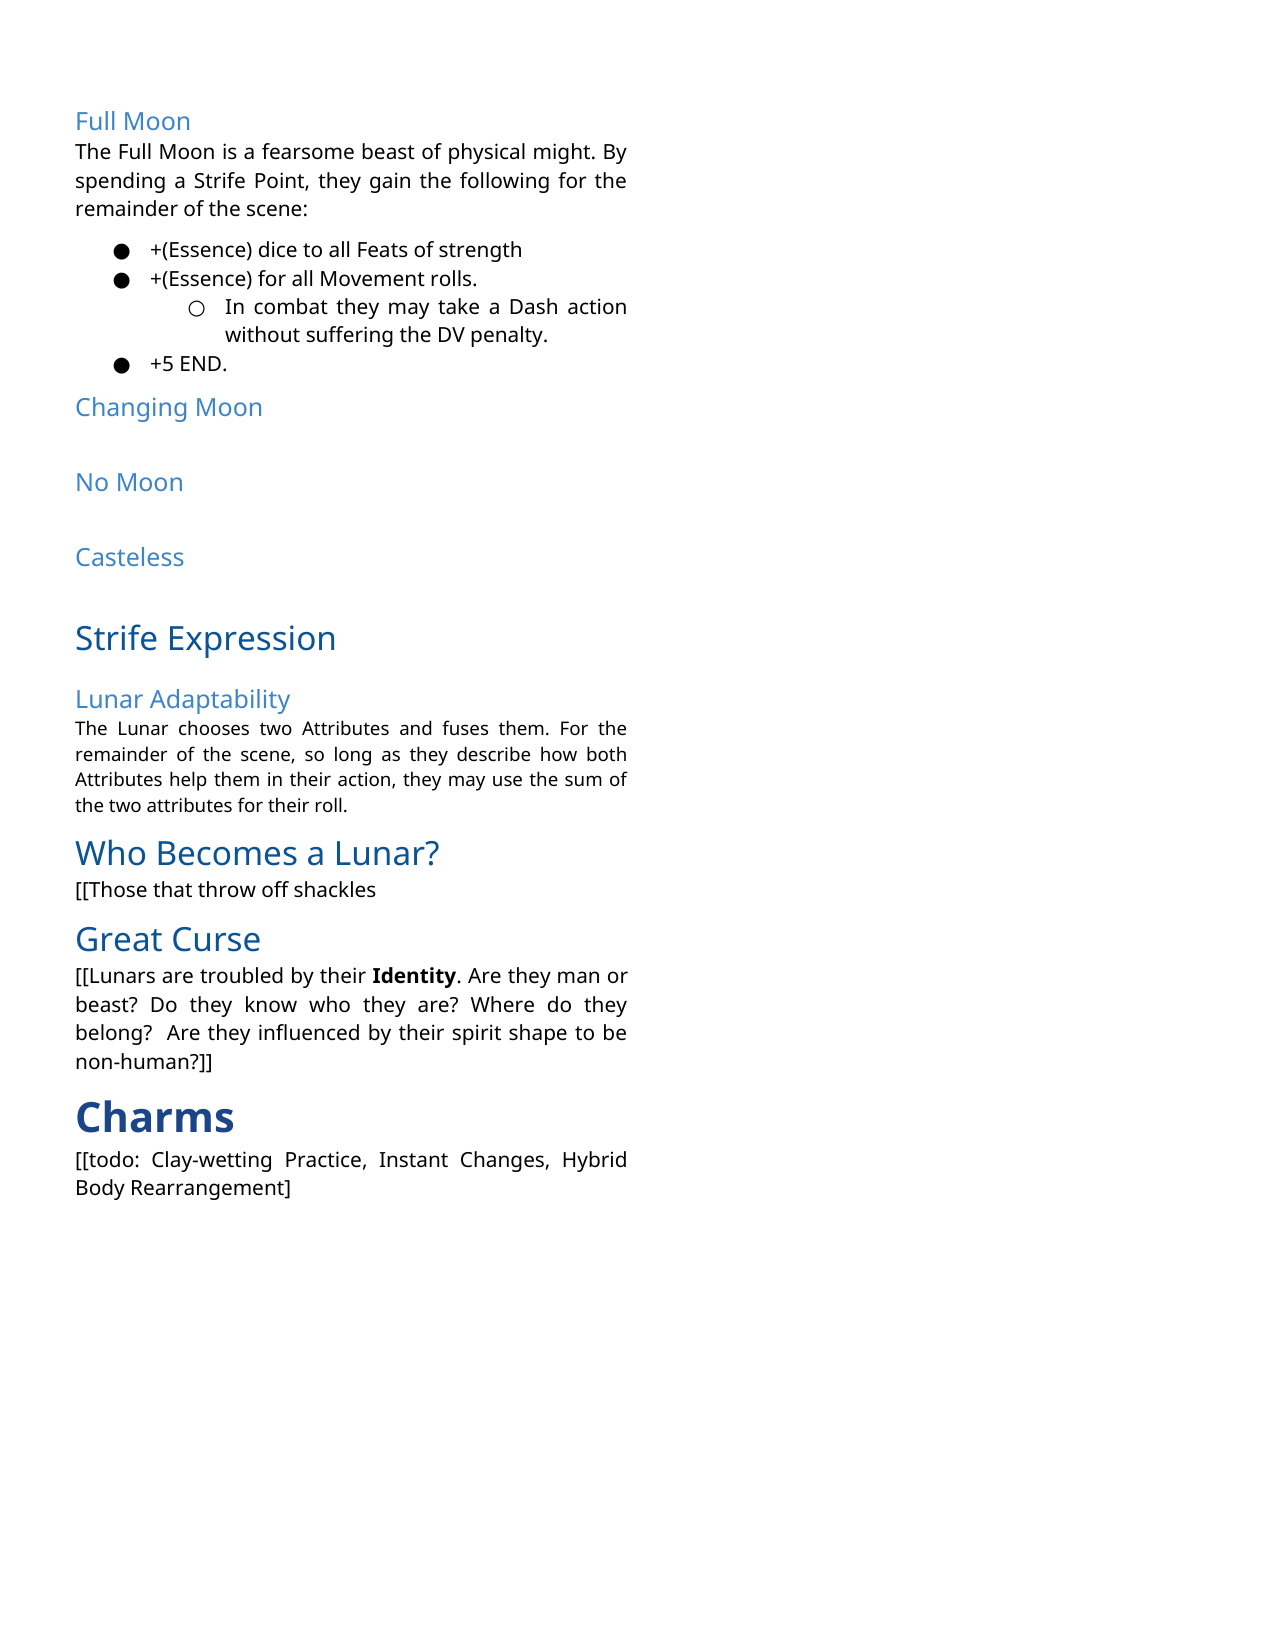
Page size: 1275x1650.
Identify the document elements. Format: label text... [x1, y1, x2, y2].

list In combat they may take a Dash action without suffering the DV penalty. [187, 292, 628, 349]
subtitle No Moon [75, 465, 628, 499]
subtitle Great Curse [75, 916, 628, 962]
list +(Essence) for all Movement rolls. [112, 264, 628, 292]
subtitle Who Becomes a Lunar? [75, 830, 628, 875]
subtitle Strife Expression [75, 615, 628, 660]
subtitle Full Moon [75, 103, 628, 137]
text The Lunar chooses two Attributes and fuses them. For the remainder of the scene, so long as they describe how both Attributes help them in their action, they may use the sum of the two attributes for their roll. [75, 715, 628, 817]
text [[Lunars are troubled by their Identity. Are they man or beast? Do they know who they are? Where do they belong? Are they influenced by their spirit shape to be non-human?]] [75, 962, 628, 1075]
text The Full Moon is a fearsome beast of physical might. By spending a Strife Point, they gain the following for the remainder of the scene: [75, 137, 628, 223]
list +(Essence) dice to all Feats of strength [112, 235, 628, 264]
list +5 END. [112, 349, 628, 377]
text [[Those that throw off shackles [75, 875, 628, 904]
subtitle Charms [75, 1088, 628, 1145]
text [[todo: Clay-wetting Practice, Instant Changes, Hybrid Body Rearrangement] [75, 1145, 628, 1202]
subtitle Casteless [75, 540, 628, 574]
subtitle Lunar Adaptability [75, 681, 628, 715]
subtitle Changing Moon [75, 390, 628, 424]
